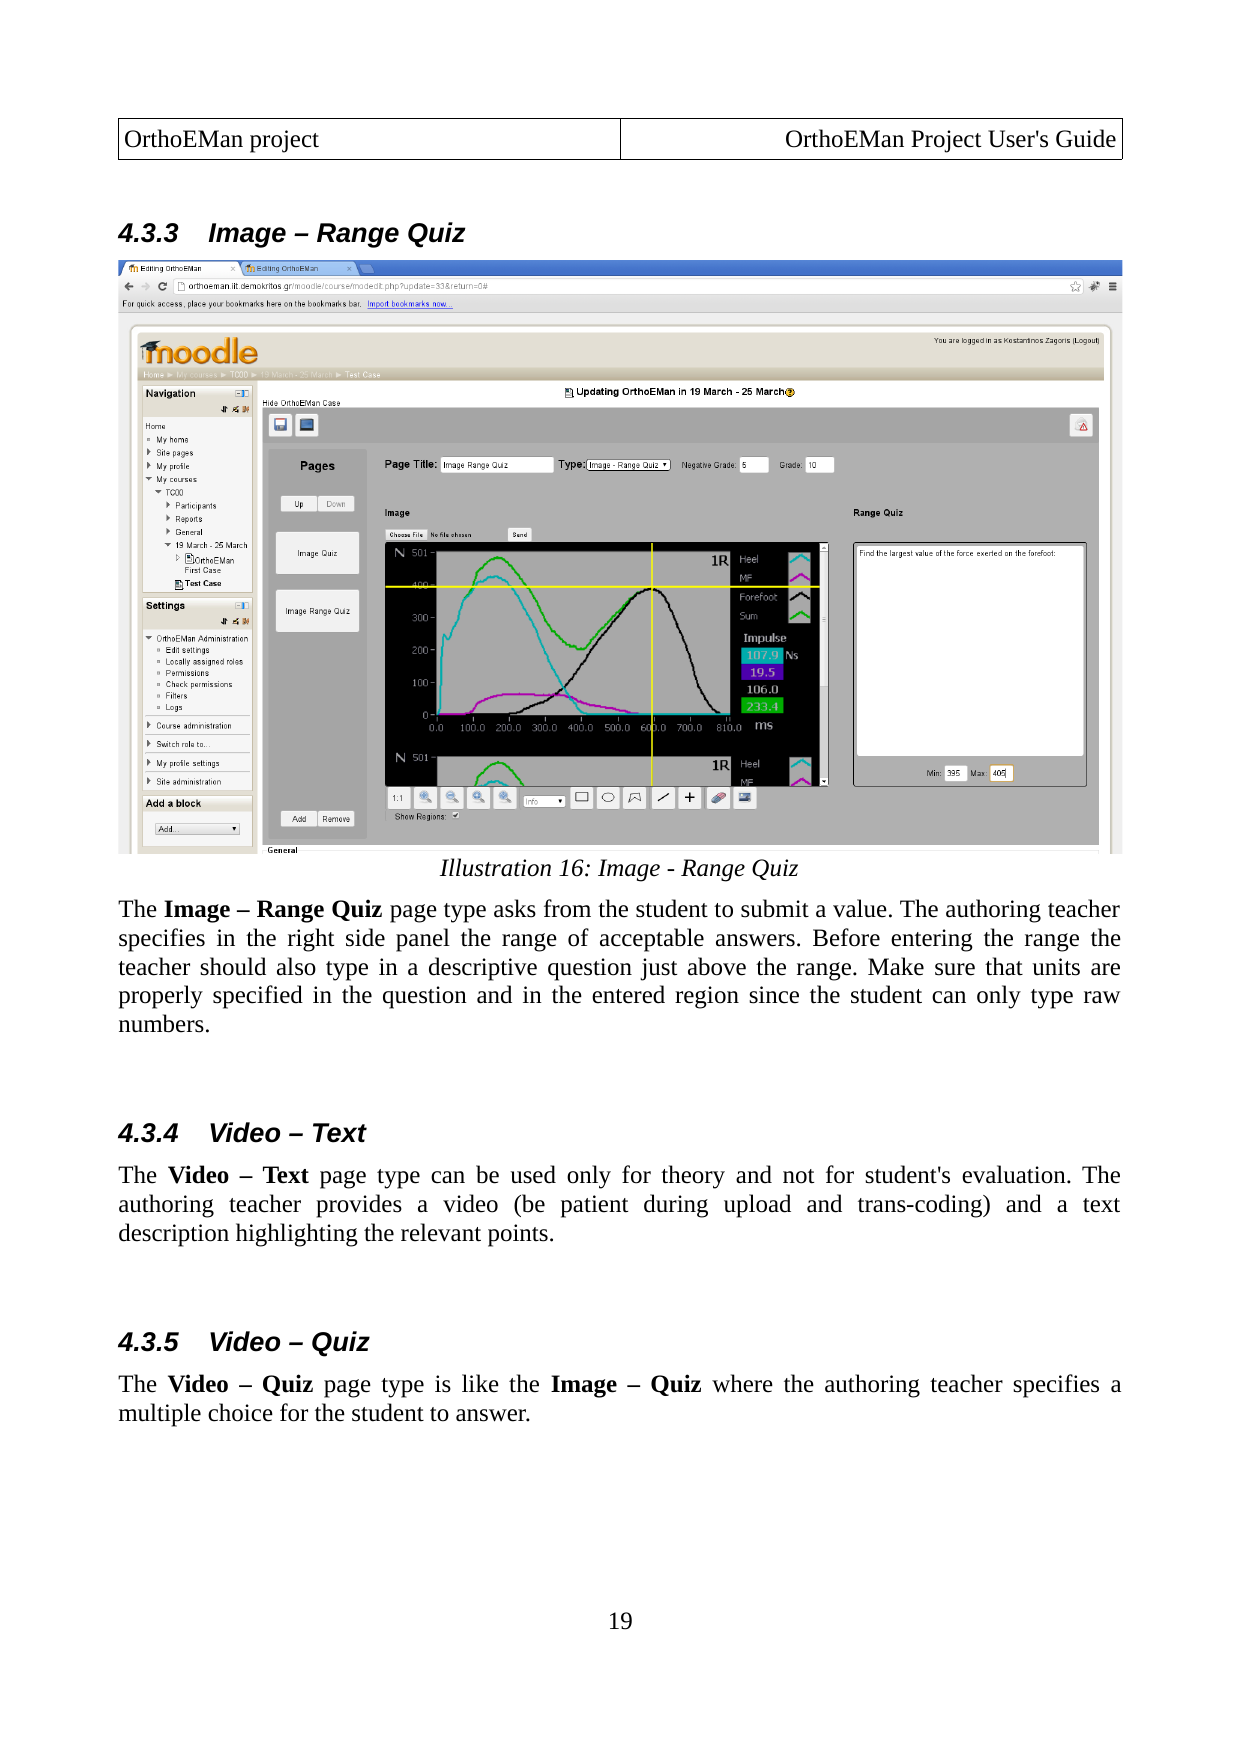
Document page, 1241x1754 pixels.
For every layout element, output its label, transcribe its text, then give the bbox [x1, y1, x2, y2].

subtitle Video – Text [118, 1117, 1122, 1148]
text The Video – Quiz page type is like the Image – Quiz where the authoring teacher specifies a multiple choice for the student to answer. [118, 1369, 1122, 1427]
text The Image – Range Quiz page type asks from the student to submit a value. The authoring teacher specifies in the right side panel the range of acceptable answers. Before entering the range the teacher should also type in a descriptive question just above the range. Make sure that units are properly specified in the question and in the entered region since the student can only type raw numbers. [118, 894, 1122, 1038]
text Illustration 16: Image - Range Quiz [118, 854, 1122, 882]
subtitle Image – Range Quiz [118, 217, 1122, 248]
subtitle Video – Quiz [118, 1326, 1122, 1357]
text The Video – Text page type can be used only for theory and not for student's evaluation. The authoring teacher provides a video (be patient during upload and trans-coding) and a text description highlighting the relevant points. [118, 1161, 1122, 1247]
picture [118, 260, 1123, 854]
